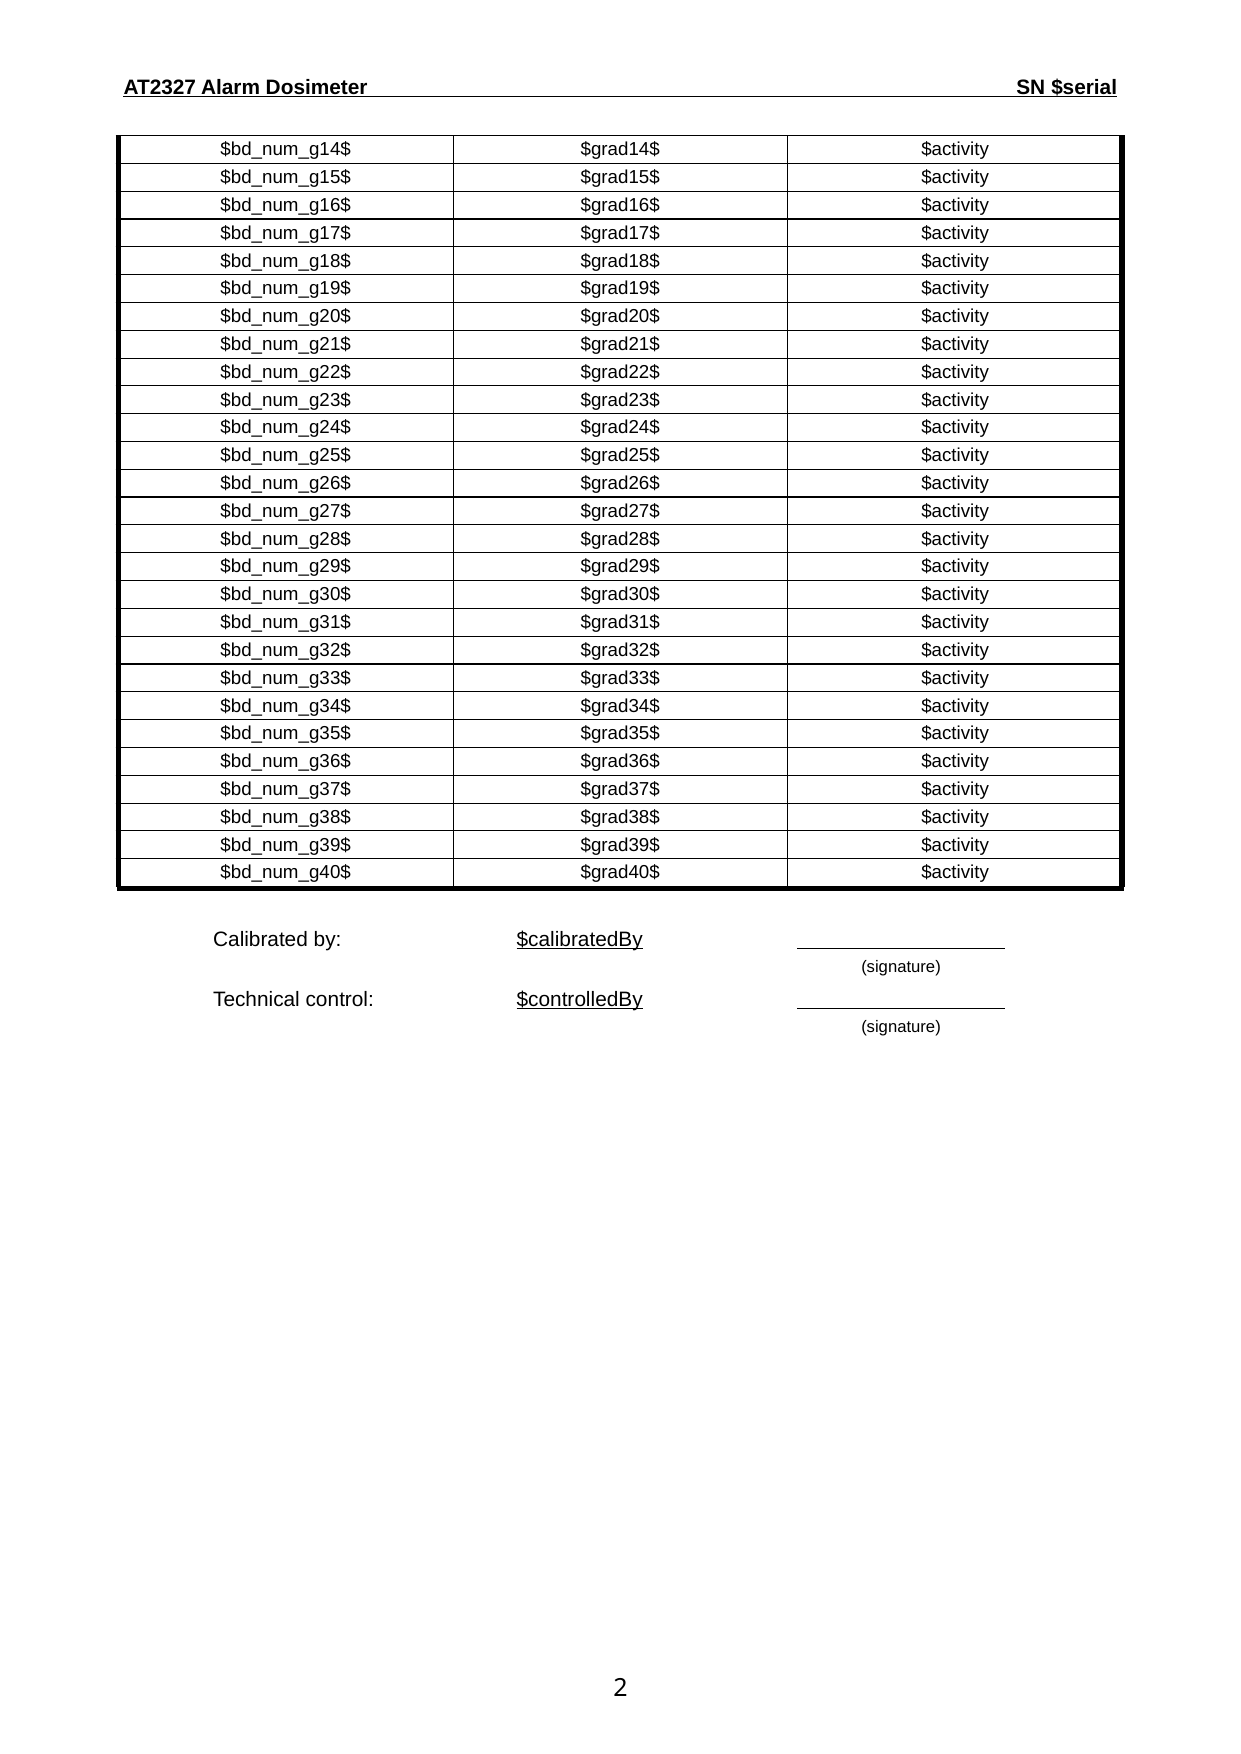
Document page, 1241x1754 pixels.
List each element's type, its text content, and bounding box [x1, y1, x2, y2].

table_cell [210, 954, 513, 984]
table_header $bd_num_g24$ [121, 414, 453, 441]
table_header $activity [788, 247, 1119, 274]
table_header $activity [788, 581, 1119, 608]
table_header $grad26$ [454, 470, 787, 496]
table_header $bd_num_g27$ [121, 498, 453, 524]
table_header $activity [788, 637, 1119, 663]
table_header $activity [788, 303, 1119, 329]
table_header $activity [788, 665, 1119, 691]
table_header $bd_num_g35$ [121, 720, 453, 747]
table_header $grad21$ [454, 331, 787, 357]
table_header $bd_num_g19$ [121, 275, 453, 302]
table_header $activity [788, 414, 1119, 441]
table_header $bd_num_g29$ [121, 553, 453, 580]
table_header $bd_num_g22$ [121, 359, 453, 385]
table_header $grad37$ [454, 776, 787, 802]
table_header $bd_num_g30$ [121, 581, 453, 608]
table_cell (signature) [771, 1014, 1030, 1044]
table_header $activity [788, 164, 1119, 191]
table_header $grad15$ [454, 164, 787, 191]
table_header $grad22$ [454, 359, 787, 385]
table_header $grad16$ [454, 192, 787, 218]
table_header $bd_num_g18$ [121, 247, 453, 274]
table_cell [514, 1014, 771, 1044]
table_header $activity [788, 831, 1119, 858]
table_header $grad20$ [454, 303, 787, 329]
table_header $grad31$ [454, 609, 787, 636]
table_header $grad38$ [454, 804, 787, 830]
table_header $activity [788, 692, 1119, 719]
table_header $activity [788, 525, 1119, 552]
table_header $grad39$ [454, 831, 787, 858]
table_header $grad17$ [454, 220, 787, 246]
table_header $bd_num_g14$ [121, 136, 453, 163]
table_cell [514, 954, 771, 984]
table_header $bd_num_g21$ [121, 331, 453, 357]
table_header $bd_num_g34$ [121, 692, 453, 719]
table_header $activity [788, 192, 1119, 218]
table_header $grad18$ [454, 247, 787, 274]
table_header $bd_num_g32$ [121, 637, 453, 663]
table_header $grad36$ [454, 748, 787, 774]
table_header $grad28$ [454, 525, 787, 552]
table_header $bd_num_g20$ [121, 303, 453, 329]
table_header $bd_num_g31$ [121, 609, 453, 636]
table_header $activity [788, 804, 1119, 830]
table_header $bd_num_g23$ [121, 386, 453, 413]
table_header $bd_num_g17$ [121, 220, 453, 246]
table_header $bd_num_g26$ [121, 470, 453, 496]
table_header $grad34$ [454, 692, 787, 719]
table_header $grad19$ [454, 275, 787, 302]
table_header $grad32$ [454, 637, 787, 663]
table_header $activity [788, 720, 1119, 747]
table_header $activity [788, 220, 1119, 246]
table_header [771, 924, 1030, 954]
table_header $grad35$ [454, 720, 787, 747]
table_header $grad33$ [454, 665, 787, 691]
table_header $activity [788, 470, 1119, 496]
table_header $grad29$ [454, 553, 787, 580]
table_header $bd_num_g16$ [121, 192, 453, 218]
table_header $bd_num_g28$ [121, 525, 453, 552]
table_header $grad30$ [454, 581, 787, 608]
table_header [117, 891, 1123, 924]
table_cell [771, 984, 1030, 1014]
table_header $bd_num_g33$ [121, 665, 453, 691]
table_cell $controlledBy [514, 984, 771, 1014]
table_header $activity [788, 331, 1119, 357]
table_header $bd_num_g25$ [121, 442, 453, 469]
table_header $bd_num_g39$ [121, 831, 453, 858]
table_header $activity [788, 859, 1119, 886]
table_header $activity [788, 275, 1119, 302]
table_cell (signature) [771, 954, 1030, 984]
table_header $grad24$ [454, 414, 787, 441]
table_cell Technical control: [210, 984, 513, 1014]
table_header $grad23$ [454, 386, 787, 413]
table_cell [210, 1014, 513, 1044]
table_header $bd_num_g37$ [121, 776, 453, 802]
table_header $activity [788, 359, 1119, 385]
table_header $activity [788, 553, 1119, 580]
table_header $grad40$ [454, 859, 787, 886]
table_header $grad14$ [454, 136, 787, 163]
table_header Calibrated by: [210, 924, 513, 954]
table_header $grad27$ [454, 498, 787, 524]
table_header $bd_num_g40$ [121, 859, 453, 886]
table_header $activity [788, 136, 1119, 163]
table_header $calibratedBy [514, 924, 771, 954]
table_header $activity [788, 442, 1119, 469]
table_header $activity [788, 748, 1119, 774]
table_header $bd_num_g36$ [121, 748, 453, 774]
table_header $grad25$ [454, 442, 787, 469]
table_header $activity [788, 498, 1119, 524]
table_header $bd_num_g15$ [121, 164, 453, 191]
table_header $bd_num_g38$ [121, 804, 453, 830]
table_header $activity [788, 776, 1119, 802]
table_header $activity [788, 609, 1119, 636]
table_header $activity [788, 386, 1119, 413]
